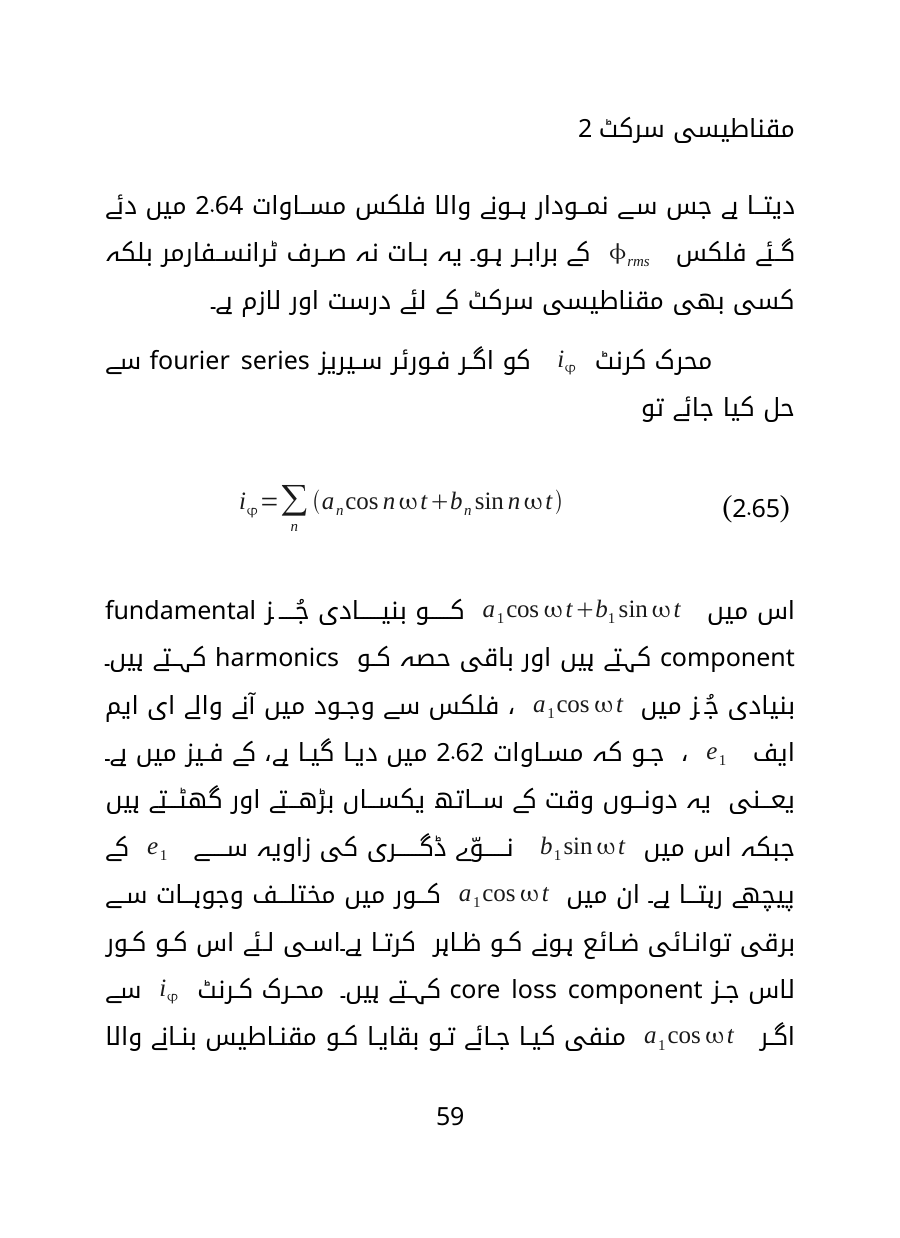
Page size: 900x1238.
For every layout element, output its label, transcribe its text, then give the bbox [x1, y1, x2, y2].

text یہاں ایک بار رکھ کر دوبارہ نظر سانی کرتے ہیں۔ اگر ایک کائل کووولٹ دئے جائیں تو یہ کائل اتنا محرک کرنٹ گزرنے دیتا ہے جس سے نمودار ہونے والا فلکس مساوات 2.64 میں دئے گئے فلکس کے برابر ہو۔ یہ بات نہ صرف ٹرانسفارمر بلکہ کسی بھی مقناطیسی سرکٹ کے لئے درست اور لازم ہے۔ [105, 182, 795, 324]
table_header [105, 479, 688, 553]
table_header (2.65) [689, 479, 795, 553]
text اس میں کو بنیادی جُز fundamental component کہتے ہیں اور باقی حصہ کو harmonics کہتے ہیں۔ بنیادی جُز میں، فلکس سے وجود میں آنے والے ای ایم ایف ، جو کہ مساوات 2.62 میں دیا گیا ہے، کے فیز میں ہے۔ یعنی یہ دونوں وقت کے ساتھ یکساں بڑھتے اور گھٹتے ہیں جبکہ اس میں نوّے ڈگری کی زاویہ سے کے پیچھے رہتا ہے۔ ان میںکور میں مختلف وجوہات سے برقی توانائی ضائع ہونے کو ظاہر کرتا ہے۔اسی لئے اس کو کور لاس جز core loss component کہتے ہیں۔ محرک کرنٹسے اگر منفی کیا جائے تو بقایا کو مقناطیس بنانے والا کرنٹ magnetizing current کہتے ہیں۔ اس میں تیسرا جُز سب سے زیادہ اہم ہوتا ہے۔ پاؤر ٹرانسفارمروں میں یہ تیسرا جُز عموما محرک کرنٹ کےفیصد ہوتا ہے۔ [105, 587, 795, 1061]
text محرک کرنٹ کو اگر فورئر سیریز fourier series سے حل کیا جائے تو [105, 337, 795, 432]
